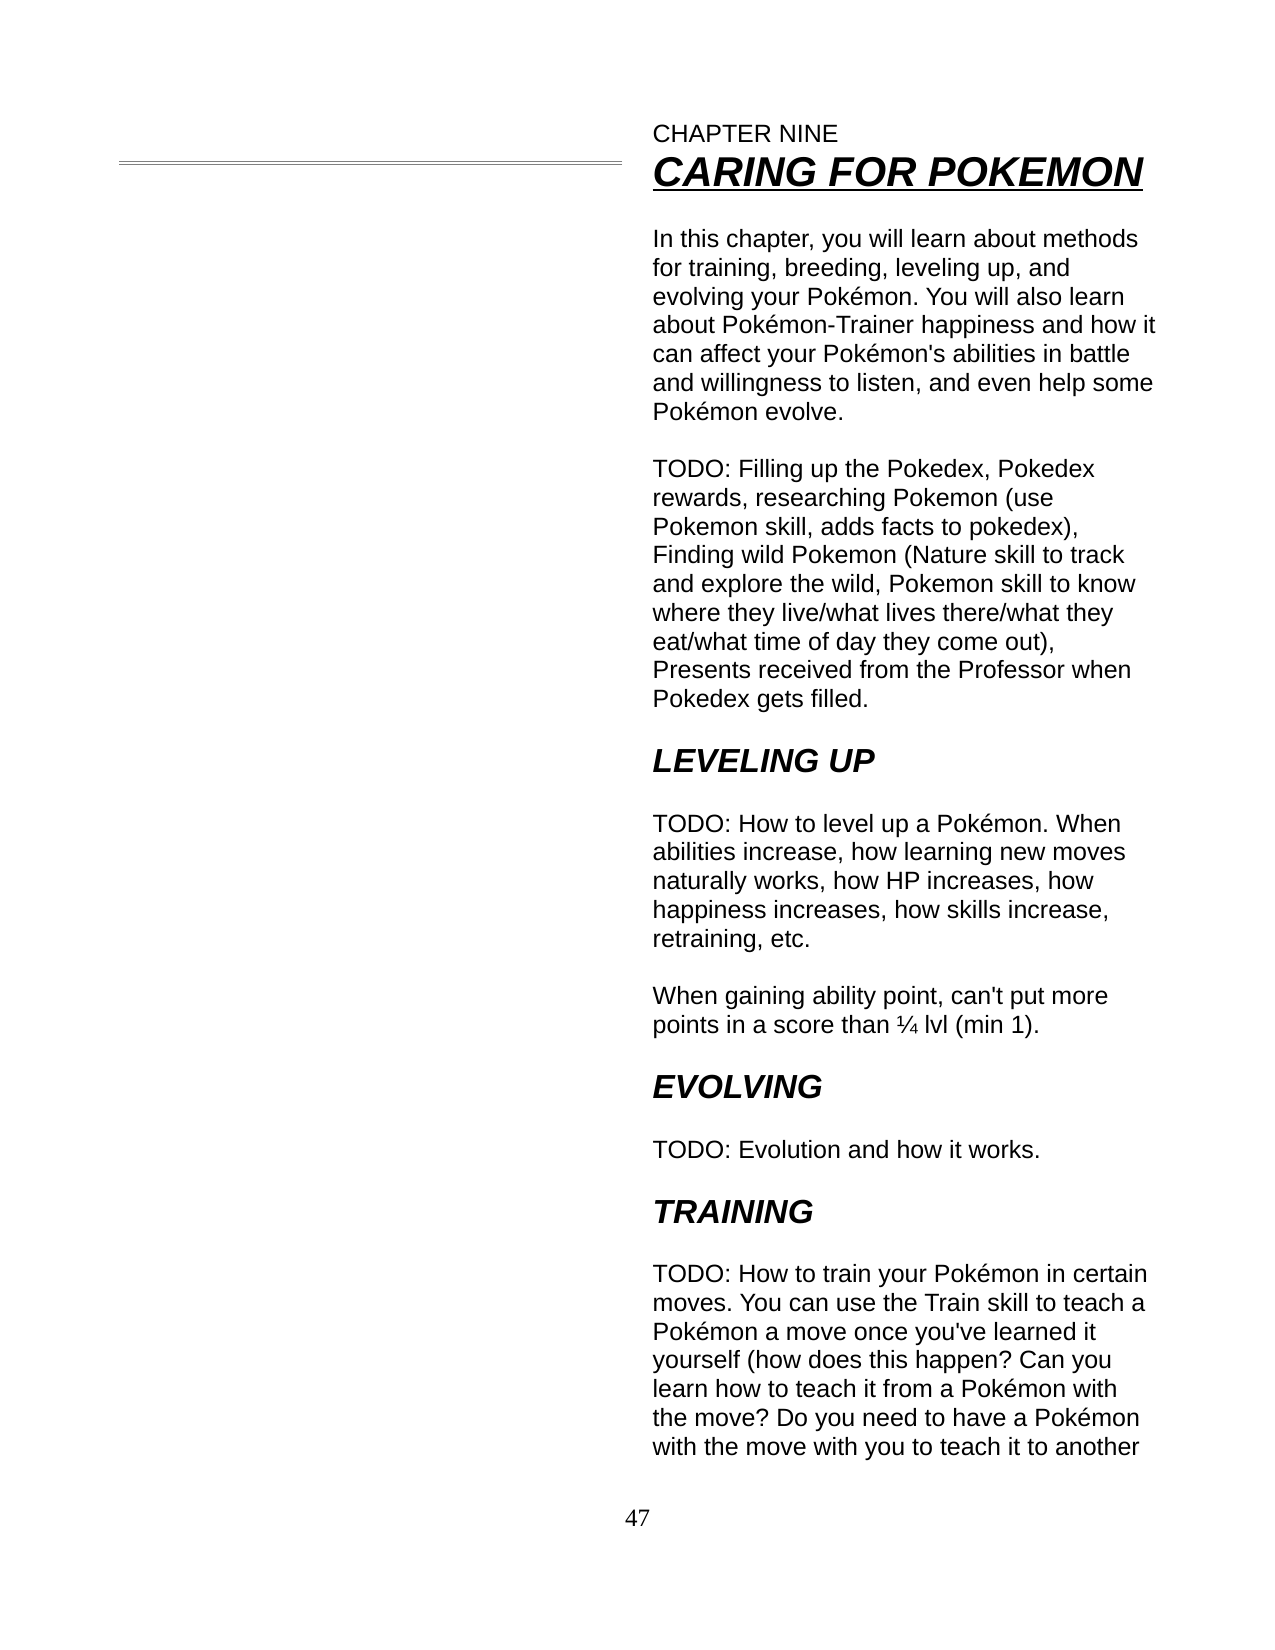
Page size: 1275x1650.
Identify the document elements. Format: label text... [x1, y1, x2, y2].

subtitle TRAINING [652, 1192, 1156, 1231]
text TODO: How to level up a Pokémon. When abilities increase, how learning new moves naturally works, how HP increases, how happiness increases, how skills increase, retraining, etc. [652, 809, 1156, 952]
text TODO: How to train your Pokémon in certain moves. You can use the Train skill to teach a Pokémon a move once you've learned it yourself (how does this happen? Can you learn how to teach it from a Pokémon with the move? Do you need to have a Pokémon with the move with you to teach it to another [652, 1259, 1156, 1461]
text TODO: Filling up the Pokedex, Pokedex rewards, researching Pokemon (use Pokemon skill, adds facts to pokedex), Finding wild Pokemon (Nature skill to track and explore the wild, Pokemon skill to know where they live/what lives there/what they eat/what time of day they come out), Presents received from the Professor when Pokedex gets filled. [652, 454, 1156, 713]
subtitle LEVELING UP [652, 741, 1156, 780]
text CHAPTER NINE [652, 118, 1156, 147]
subtitle CARING FOR POKEMON [652, 147, 1156, 195]
subtitle EVOLVING [652, 1067, 1156, 1106]
text TODO: Evolution and how it works. [652, 1134, 1156, 1163]
text When gaining ability point, can't put more points in a score than ¼ lvl (min 1). [652, 981, 1156, 1039]
text In this chapter, you will learn about methods for training, breeding, leveling up, and evolving your Pokémon. You will also learn about Pokémon-Trainer happiness and how it can affect your Pokémon's abilities in battle and willingness to listen, and even help some Pokémon evolve. [652, 224, 1156, 425]
